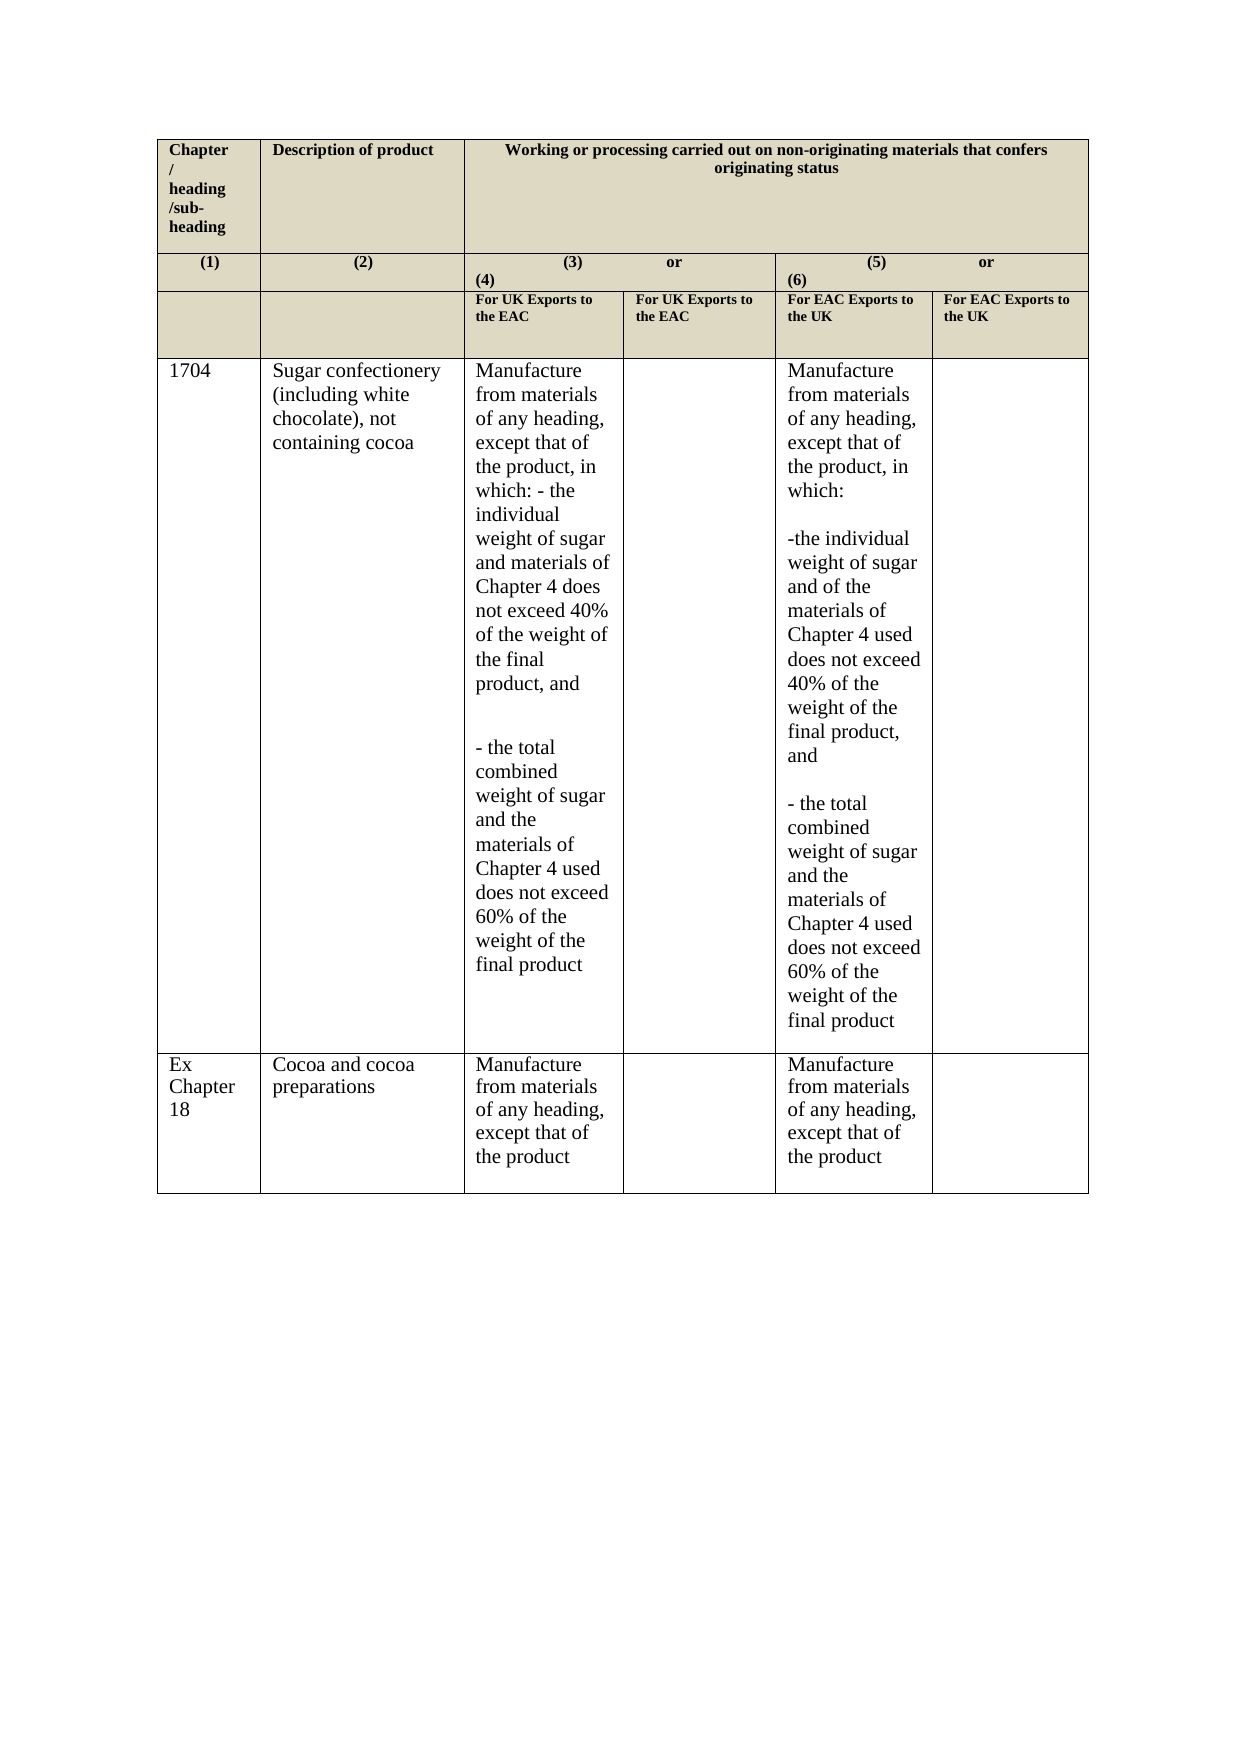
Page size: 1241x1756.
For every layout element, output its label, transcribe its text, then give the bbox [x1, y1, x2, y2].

table_cell (5) [776, 254, 932, 272]
table_cell [261, 272, 464, 291]
table_cell [261, 1122, 464, 1145]
table_cell (6) [776, 272, 932, 291]
table_cell Ex [158, 1054, 260, 1076]
table_cell [158, 1122, 260, 1145]
table_cell [261, 292, 464, 358]
table_cell Chapter [158, 1076, 260, 1099]
table_cell Manufacture from materials of any heading, except that of the product, in which: -the individual weight of sugar and of the materials of Chapter 4 used does not exceed 40% of the weight of the final product, and - the total combined weight of sugar and the materials of Chapter 4 used does not exceed 60% of the weight of the final product [776, 359, 932, 1053]
table_cell or [624, 254, 775, 272]
table_cell [261, 1099, 464, 1122]
table_cell the product [465, 1145, 623, 1192]
table_cell of any heading, [465, 1099, 623, 1122]
table_cell [933, 359, 1088, 1053]
table_cell For EAC Exports to the UK [776, 292, 932, 358]
table_cell Manufacture [776, 1054, 932, 1076]
table_cell Manufacture from materials of any heading, except that of the product, in which: - the individual weight of sugar and materials of Chapter 4 does not exceed 40% of the weight of the final product, and - the total combined weight of sugar and the materials of Chapter 4 used does not exceed 60% of the weight of the final product [465, 359, 623, 1053]
table_cell [624, 272, 775, 291]
table_cell [158, 272, 260, 291]
table_header Description of product [261, 140, 464, 253]
table_header Chapter/heading/sub-heading [158, 140, 260, 253]
table_header Working or processing carried out on non-originating materials that confers originating status [465, 140, 1088, 253]
table_cell [933, 1054, 1088, 1192]
table_cell [624, 359, 775, 1053]
table_cell 18 [158, 1099, 260, 1122]
table_cell preparations [261, 1076, 464, 1099]
table_cell [158, 1145, 260, 1192]
table_cell For UK Exports to the EAC [465, 292, 623, 358]
table_cell from materials [465, 1076, 623, 1099]
table_cell 1704 [158, 359, 260, 1053]
table_cell Sugar confectionery (including white chocolate), not containing cocoa [261, 359, 464, 1053]
table_cell (2) [261, 254, 464, 272]
table_cell [158, 292, 260, 358]
table_cell [261, 1145, 464, 1192]
table_cell the product [776, 1145, 932, 1192]
table_cell from materials [776, 1076, 932, 1099]
table_cell For EAC Exports to the UK [933, 292, 1088, 358]
table_cell (1) [158, 254, 260, 272]
table_cell [624, 1054, 775, 1192]
table_cell except that of [776, 1122, 932, 1145]
table_cell Manufacture [465, 1054, 623, 1076]
table_cell Cocoa and cocoa [261, 1054, 464, 1076]
table_cell (4) [465, 272, 624, 291]
table_cell [932, 272, 1088, 291]
table_cell of any heading, [776, 1099, 932, 1122]
table_cell or [932, 254, 1088, 272]
table_cell For UK Exports to the EAC [624, 292, 775, 358]
table_cell (3) [465, 254, 624, 272]
table_cell except that of [465, 1122, 623, 1145]
